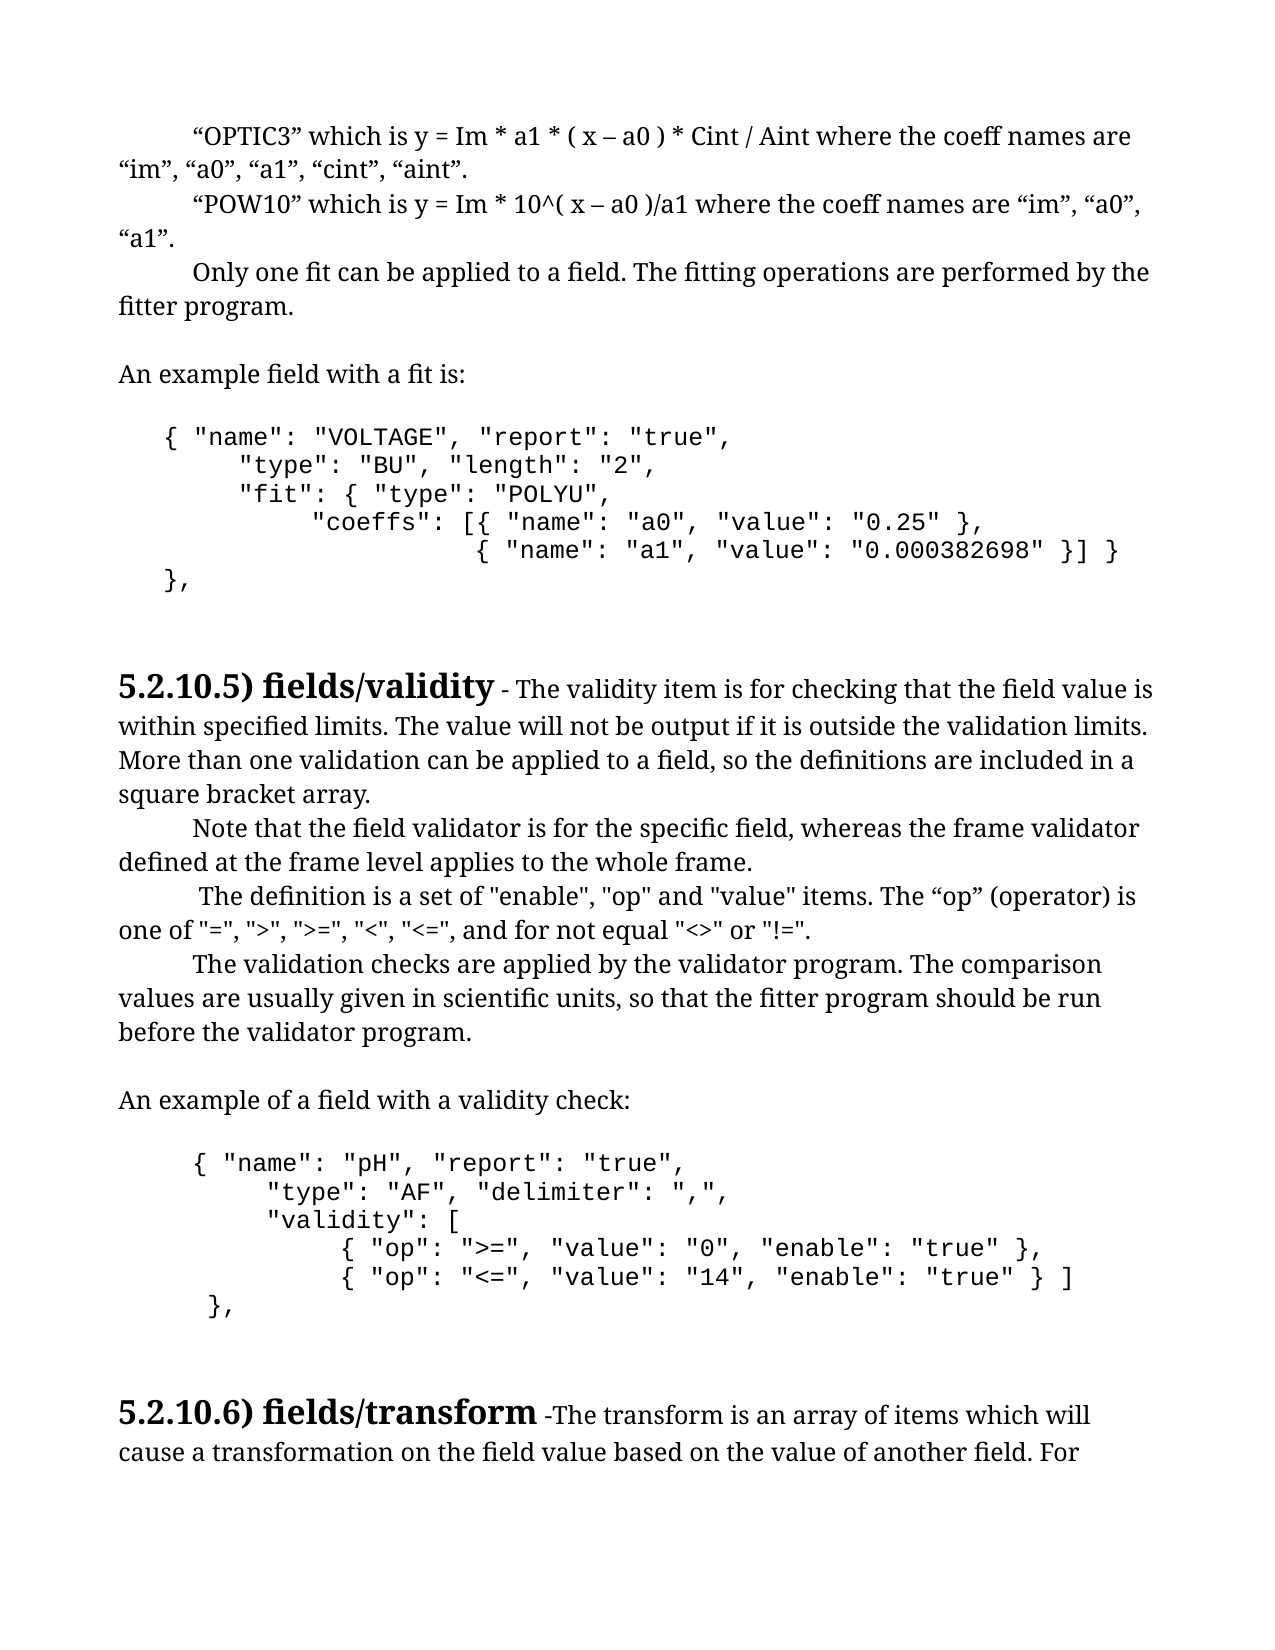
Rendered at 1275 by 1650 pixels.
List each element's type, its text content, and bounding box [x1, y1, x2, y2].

text 5.2.10.6) fields/transform -The transform is an array of items which will cause a transformation on the field value based on the value of another field. For [118, 1389, 1157, 1469]
text { "op": ">=", "value": "0", "enable": "true" }, [118, 1236, 1157, 1264]
text An example of a field with a validity check: [118, 1083, 1157, 1117]
text "validity": [ [118, 1208, 1157, 1236]
text }, [118, 566, 1157, 595]
text “OPTIC3” which is y = Im * a1 * ( x – a0 ) * Cint / Aint where the coeff names are “im”, “a0”, “a1”, “cint”, “aint”. [118, 118, 1157, 186]
text }, [118, 1293, 1157, 1321]
text The definition is a set of "enable", "op" and "value" items. The “op” (operator) is one of "=", ">", ">=", "<", "<=", and for not equal "<>" or "!=". [118, 878, 1157, 947]
text Note that the field validator is for the specific field, whereas the frame validator defined at the frame level applies to the whole frame. [118, 810, 1157, 878]
text An example field with a fit is: [118, 357, 1157, 391]
text "type": "AF", "delimiter": ",", [118, 1179, 1157, 1208]
text { "name": "a1", "value": "0.000382698" }] } [118, 538, 1157, 566]
text { "name": "VOLTAGE", "report": "true", [118, 425, 1157, 453]
text "coeffs": [{ "name": "a0", "value": "0.25" }, [118, 510, 1157, 538]
text Only one fit can be applied to a field. The fitting operations are performed by the fitter program. [118, 254, 1157, 322]
text “POW10” which is y = Im * 10^( x – a0 )/a1 where the coeff names are “im”, “a0”, “a1”. [118, 186, 1157, 254]
text The validation checks are applied by the validator program. The comparison values are usually given in scientific units, so that the fitter program should be run before the validator program. [118, 947, 1157, 1049]
text { "op": "<=", "value": "14", "enable": "true" } ] [118, 1264, 1157, 1293]
text "fit": { "type": "POLYU", [118, 481, 1157, 510]
text { "name": "pH", "report": "true", [118, 1151, 1157, 1179]
text "type": "BU", "length": "2", [118, 453, 1157, 481]
text 5.2.10.5) fields/validity - The validity item is for checking that the field value is within specified limits. The value will not be output if it is outside the validation limits. More than one validation can be applied to a field, so the definitions are included in a square bracket array. [118, 663, 1157, 810]
